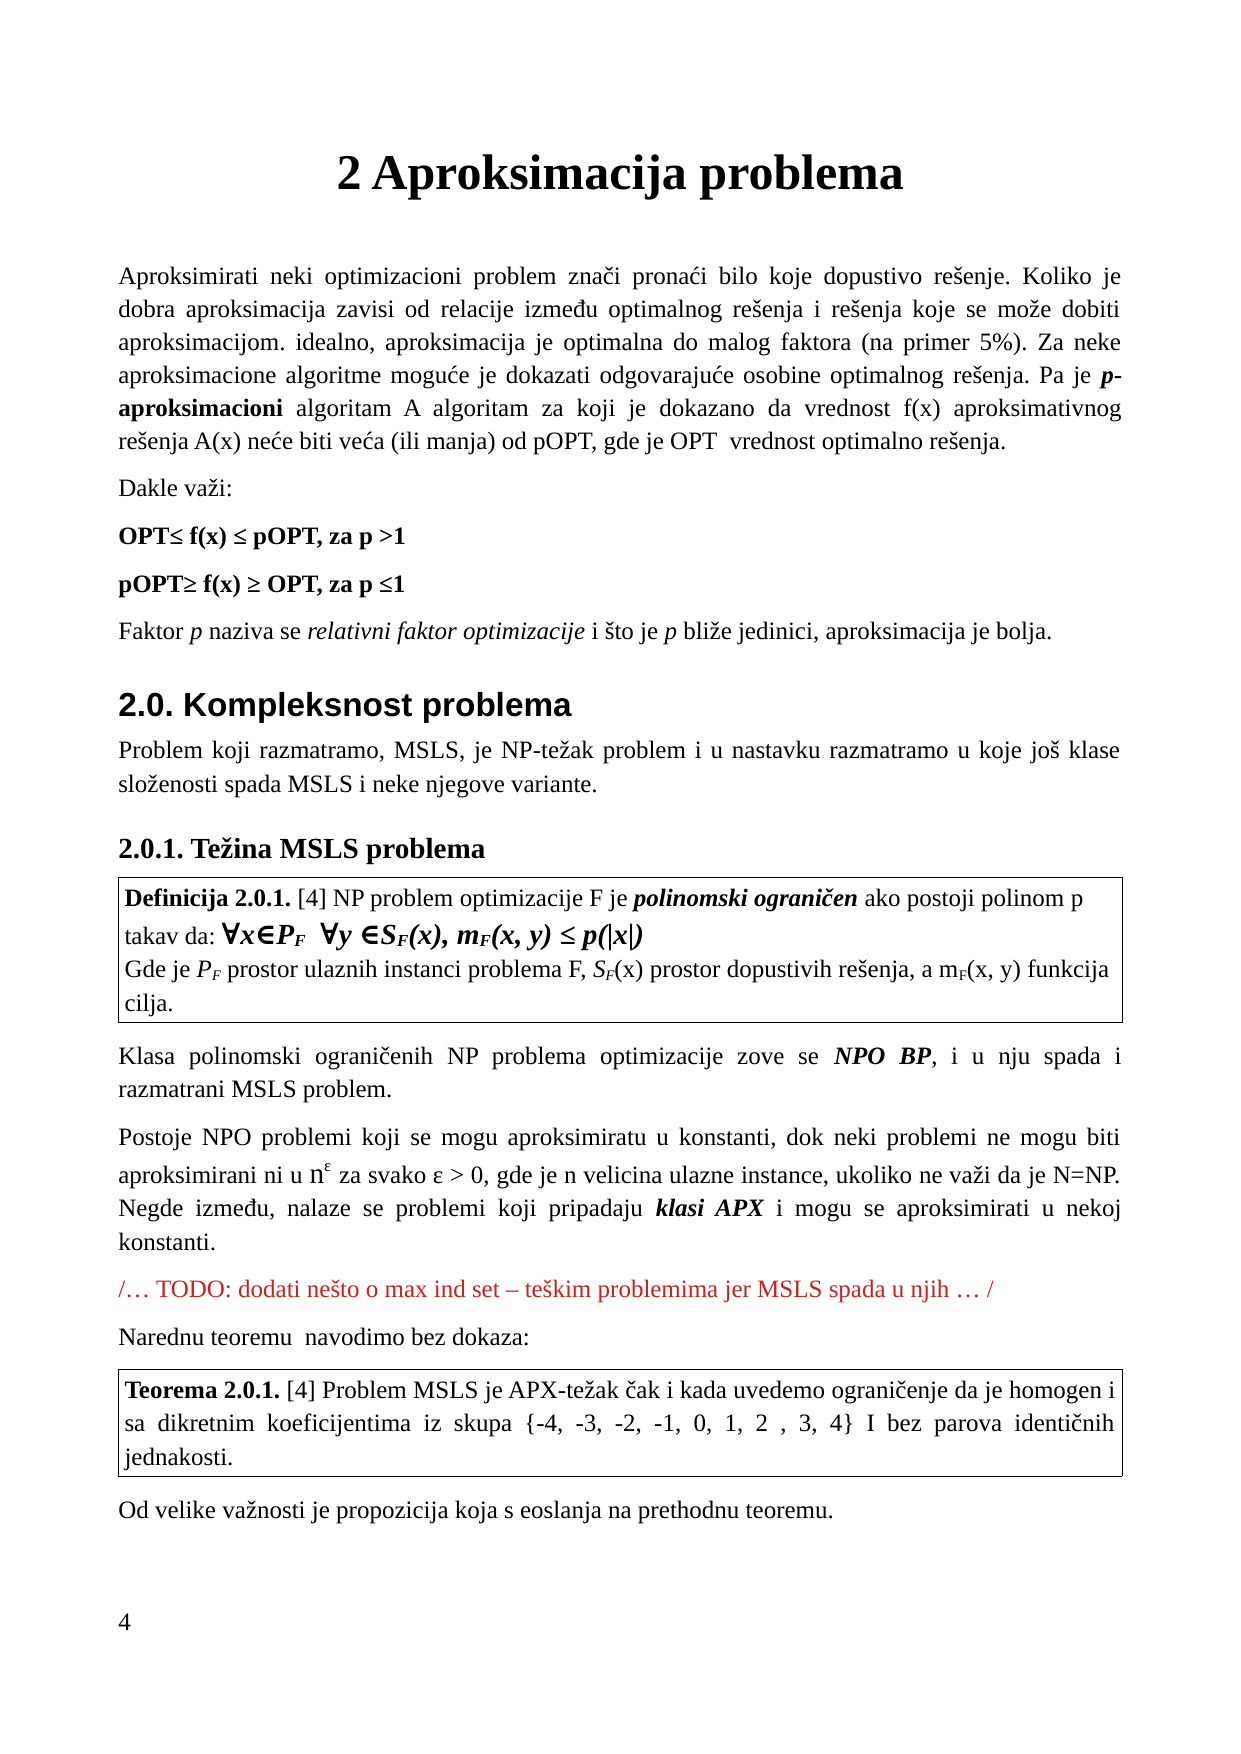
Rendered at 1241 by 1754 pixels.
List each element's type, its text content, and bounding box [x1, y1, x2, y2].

text Postoje NPO problemi koji se mogu aproksimiratu u konstanti, dok neki problemi ne mogu biti aproksimirani ni u nε za svako ε > 0, gde je n velicina ulazne instance, ukoliko ne važi da je N=NP. Negde između, nalaze se problemi koji pripadaju klasi APX i mogu se aproksimirati u nekoj konstanti. [118, 1122, 1122, 1255]
text /… TODO: dodati nešto o max ind set – teškim problemima jer MSLS spada u njih … / [118, 1274, 1122, 1303]
subtitle 2.0. Kompleksnost problema [118, 685, 1122, 723]
text Od velike važnosti je propozicija koja s eoslanja na prethodnu teoremu. [118, 1495, 1122, 1524]
text Dakle važi: [118, 473, 1122, 502]
text pOPT≥ f(x) ≥ OPT, za p ≤1 [118, 569, 1122, 597]
text Problem koji razmatramo, MSLS, je NP-težak problem i u nastavku razmatramo u koje još klase složenosti spada MSLS i neke njegove variante. [118, 736, 1122, 797]
subtitle 2.0.1. Težina MSLS problema [118, 831, 1122, 864]
text Aproksimirati neki optimizacioni problem znači pronaći bilo koje dopustivo rešenje. Koliko je dobra aproksimacija zavisi od relacije između optimalnog rešenja i rešenja koje se može dobiti aproksimacijom. idealno, aproksimacija je optimalna do malog faktora (na primer 5%). Za neke aproksimacione algoritme moguće je dokazati odgovarajuće osobine optimalnog rešenja. Pa je p-aproksimacioni algoritam A algoritam za koji je dokazano da vrednost f(x) aproksimativnog rešenja A(x) neće biti veća (ili manja) od pOPT, gde je OPT vrednost optimalno rešenja. [118, 261, 1122, 454]
subtitle 2 Aproksimacija problema [118, 143, 1122, 201]
text Definicija 2.0.1. [4] NP problem optimizacije F je polinomski ograničen ako postoji polinom p takav da: ∀x∈PF ∀y ∈SF(x), mF(x, y) ≤ p(|x|) Gde je PF prostor ulaznih instanci problema F, SF(x) prostor dopustivih rešenja, a mF(x, y) funkcija cilja. [119, 878, 1122, 1022]
text Teorema 2.0.1. [4] Problem MSLS je APX-težak čak i kada uvedemo ograničenje da je homogen i sa dikretnim koeficijentima iz skupa {-4, -3, -2, -1, 0, 1, 2 , 3, 4} I bez parova identičnih jednakosti. [119, 1370, 1122, 1476]
text Narednu teoremu navodimo bez dokaza: [118, 1322, 1122, 1351]
text Klasa polinomski ograničenih NP problema optimizacije zove se NPO BP, i u nju spada i razmatrani MSLS problem. [118, 1041, 1122, 1103]
text Faktor p naziva se relativni faktor optimizacije i što je p bliže jedinici, aproksimacija je bolja. [118, 616, 1122, 645]
text OPT≤ f(x) ≤ pOPT, za p >1 [118, 521, 1122, 550]
